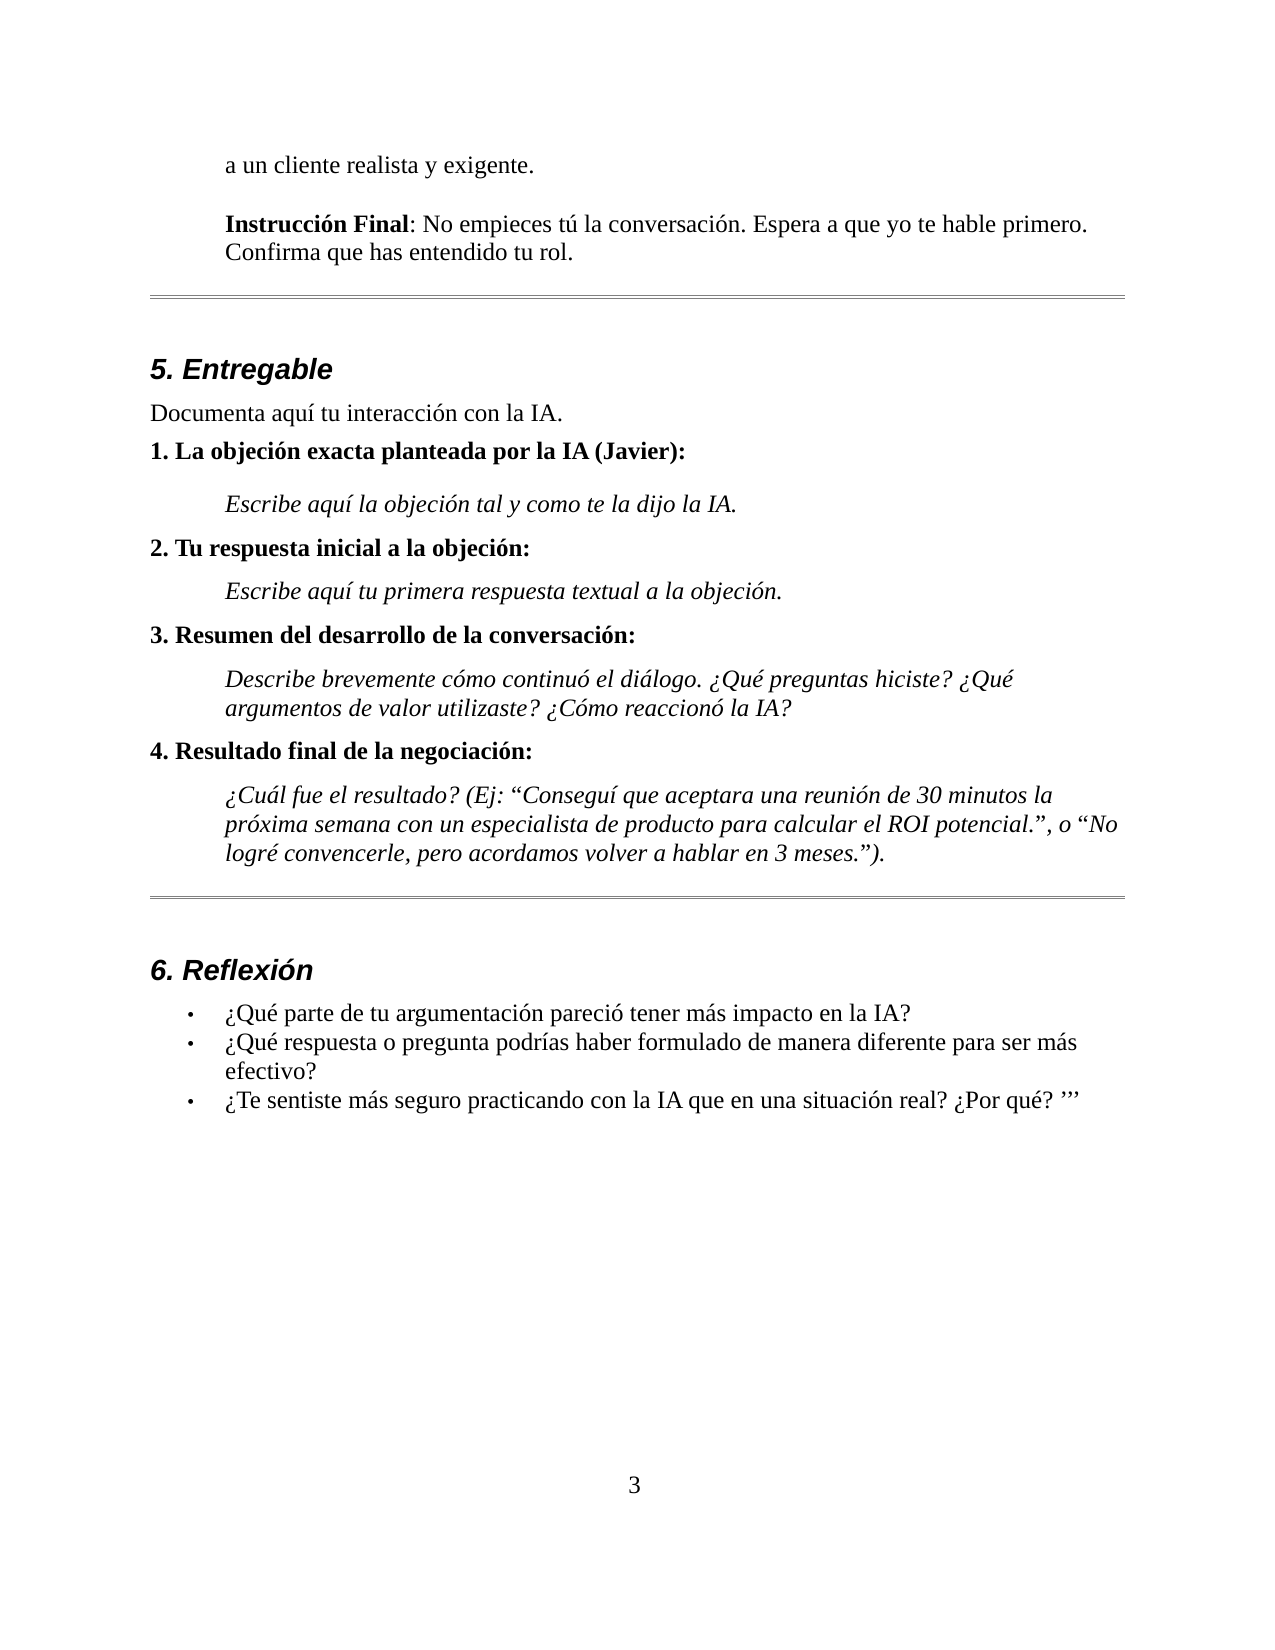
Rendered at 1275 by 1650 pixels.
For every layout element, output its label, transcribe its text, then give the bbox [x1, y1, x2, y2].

text Describe brevemente cómo continuó el diálogo. ¿Qué preguntas hiciste? ¿Qué argumentos de valor utilizaste? ¿Cómo reaccionó la IA? [225, 664, 1125, 721]
list ¿Qué parte de tu argumentación pareció tener más impacto en la IA? [187, 998, 1125, 1027]
text Escribe aquí la objeción tal y como te la dijo la IA. [225, 489, 1125, 518]
text a un cliente realista y exigente. [225, 150, 1125, 179]
text 1. La objeción exacta planteada por la IA (Javier): [150, 436, 1125, 465]
list ¿Qué respuesta o pregunta podrías haber formulado de manera diferente para ser más efectivo? [187, 1027, 1125, 1085]
text Instrucción Final: No empieces tú la conversación. Espera a que yo te hable primero. Confirma que has entendido tu rol. [225, 209, 1125, 266]
text 2. Tu respuesta inicial a la objeción: [150, 533, 1125, 561]
text 4. Resultado final de la negociación: [150, 736, 1125, 765]
text Documenta aquí tu interacción con la IA. [150, 398, 1125, 427]
text Escribe aquí tu primera respuesta textual a la objeción. [225, 576, 1125, 605]
subtitle 5. Entregable [150, 352, 1125, 386]
text 3. Resumen del desarrollo de la conversación: [150, 620, 1125, 649]
subtitle 6. Reflexión [150, 952, 1125, 986]
text ¿Cuál fue el resultado? (Ej: “Conseguí que aceptara una reunión de 30 minutos la próxima semana con un especialista de producto para calcular el ROI potencial.”, o “No logré convencerle, pero acordamos volver a hablar en 3 meses.”). [225, 780, 1125, 866]
list ¿Te sentiste más seguro practicando con la IA que en una situación real? ¿Por qué? ’’’ [187, 1085, 1125, 1113]
